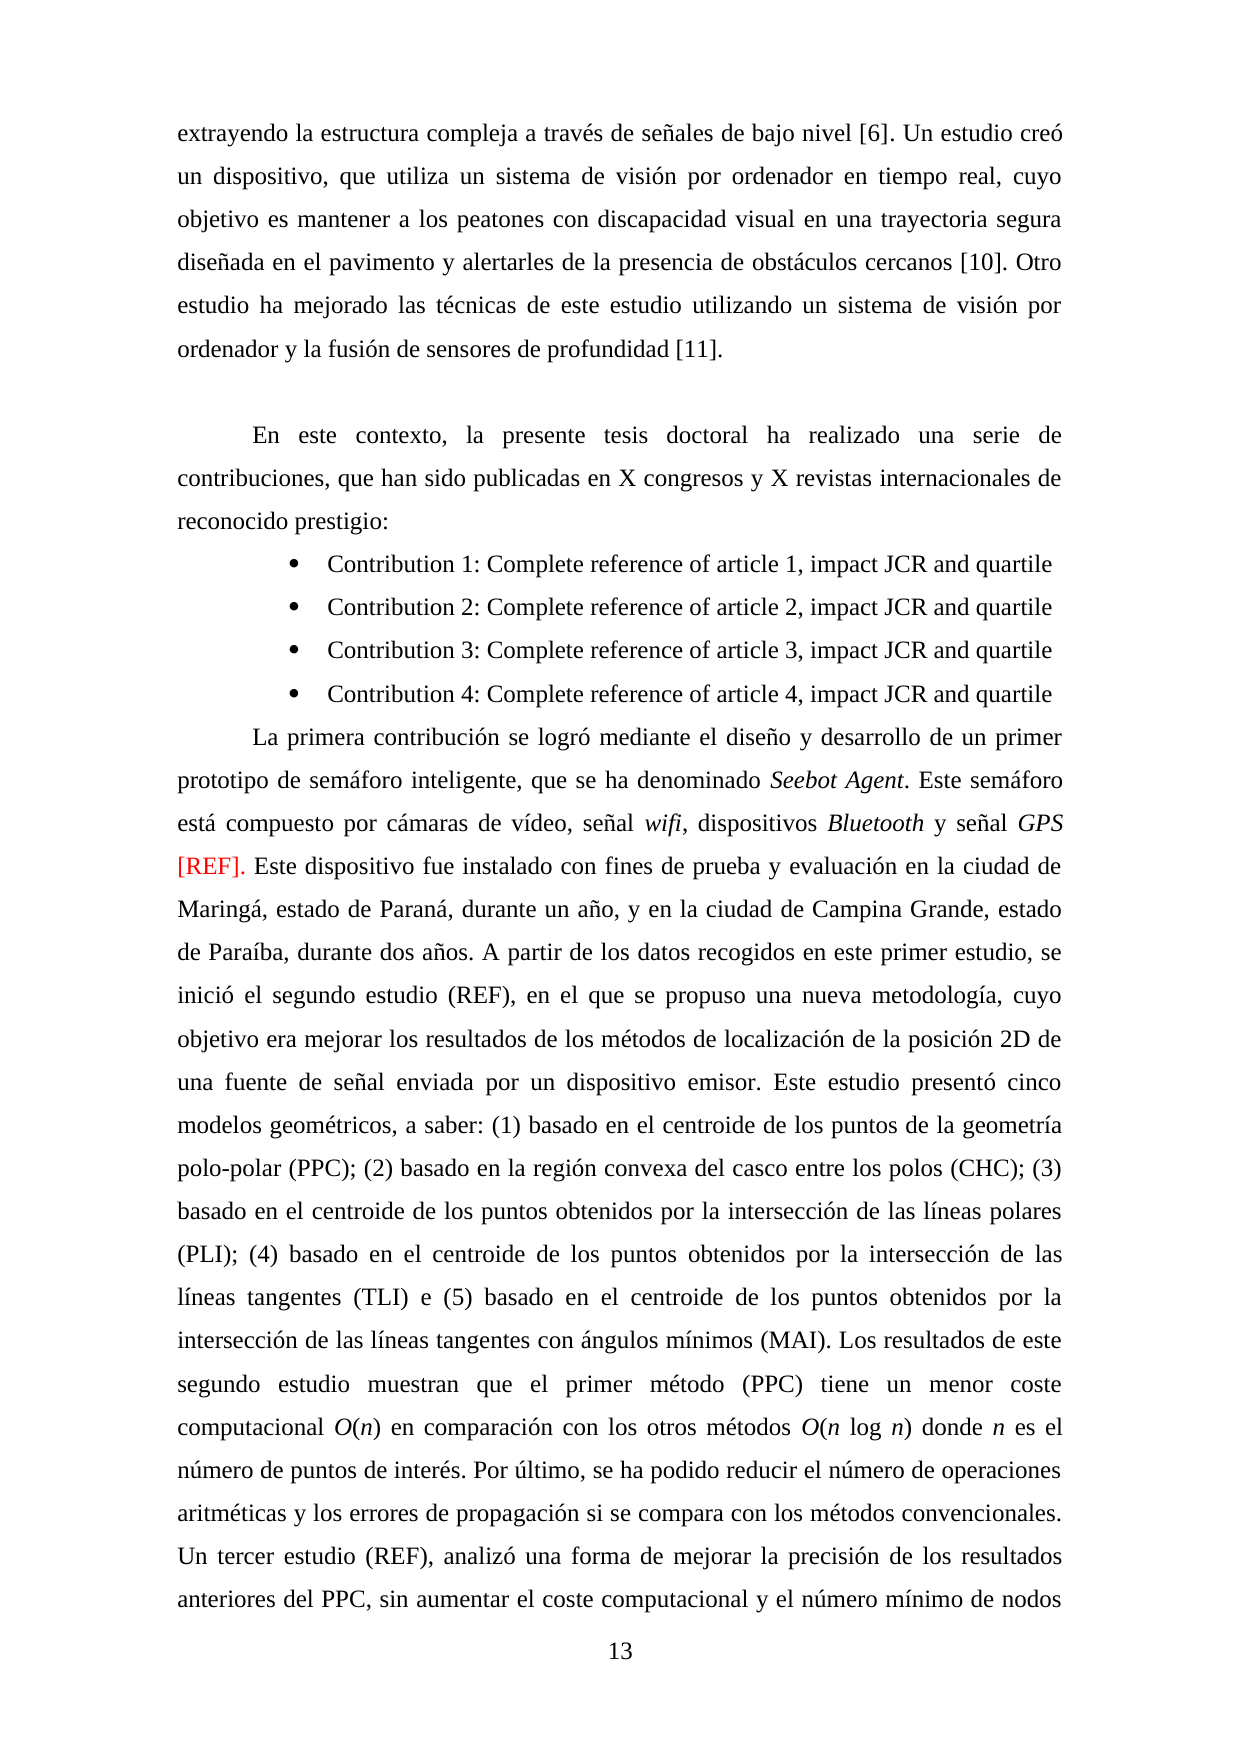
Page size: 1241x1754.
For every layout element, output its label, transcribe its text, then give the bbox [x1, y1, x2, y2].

list Contribution 2: Complete reference of article 2, impact JCR and quartile [289, 592, 1063, 621]
text extrayendo la estructura compleja a través de señales de bajo nivel [6]. Un estudio creó un dispositivo, que utiliza un sistema de visión por ordenador en tiempo real, cuyo objetivo es mantener a los peatones con discapacidad visual en una trayectoria segura diseñada en el pavimento y alertarles de la presencia de obstáculos cercanos [10]. Otro estudio ha mejorado las técnicas de este estudio utilizando un sistema de visión por ordenador y la fusión de sensores de profundidad [11]. [177, 118, 1063, 362]
text En este contexto, la presente tesis doctoral ha realizado una serie de contribuciones, que han sido publicadas en X congresos y X revistas internacionales de reconocido prestigio: [177, 420, 1063, 535]
list Contribution 3: Complete reference of article 3, impact JCR and quartile [289, 636, 1063, 664]
text La primera contribución se logró mediante el diseño y desarrollo de un primer prototipo de semáforo inteligente, que se ha denominado Seebot Agent. Este semáforo está compuesto por cámaras de vídeo, señal wifi, dispositivos Bluetooth y señal GPS [REF]. Este dispositivo fue instalado con fines de prueba y evaluación en la ciudad de Maringá, estado de Paraná, durante un año, y en la ciudad de Campina Grande, estado de Paraíba, durante dos años. A partir de los datos recogidos en este primer estudio, se inició el segundo estudio (REF), en el que se propuso una nueva metodología, cuyo objetivo era mejorar los resultados de los métodos de localización de la posición 2D de una fuente de señal enviada por un dispositivo emisor. Este estudio presentó cinco modelos geométricos, a saber: (1) basado en el centroide de los puntos de la geometría polo-polar (PPC); (2) basado en la región convexa del casco entre los polos (CHC); (3) basado en el centroide de los puntos obtenidos por la intersección de las líneas polares (PLI); (4) basado en el centroide de los puntos obtenidos por la intersección de las líneas tangentes (TLI) e (5) basado en el centroide de los puntos obtenidos por la intersección de las líneas tangentes con ángulos mínimos (MAI). Los resultados de este segundo estudio muestran que el primer método (PPC) tiene un menor coste computacional O(n) en comparación con los otros métodos O(n log n) donde n es el número de puntos de interés. Por último, se ha podido reducir el número de operaciones aritméticas y los errores de propagación si se compara con los métodos convencionales. Un tercer estudio (REF), analizó una forma de mejorar la precisión de los resultados anteriores del PPC, sin aumentar el coste computacional y el número mínimo de nodos [177, 722, 1063, 1613]
list Contribution 1: Complete reference of article 1, impact JCR and quartile [289, 549, 1063, 578]
list Contribution 4: Complete reference of article 4, impact JCR and quartile [289, 679, 1063, 707]
